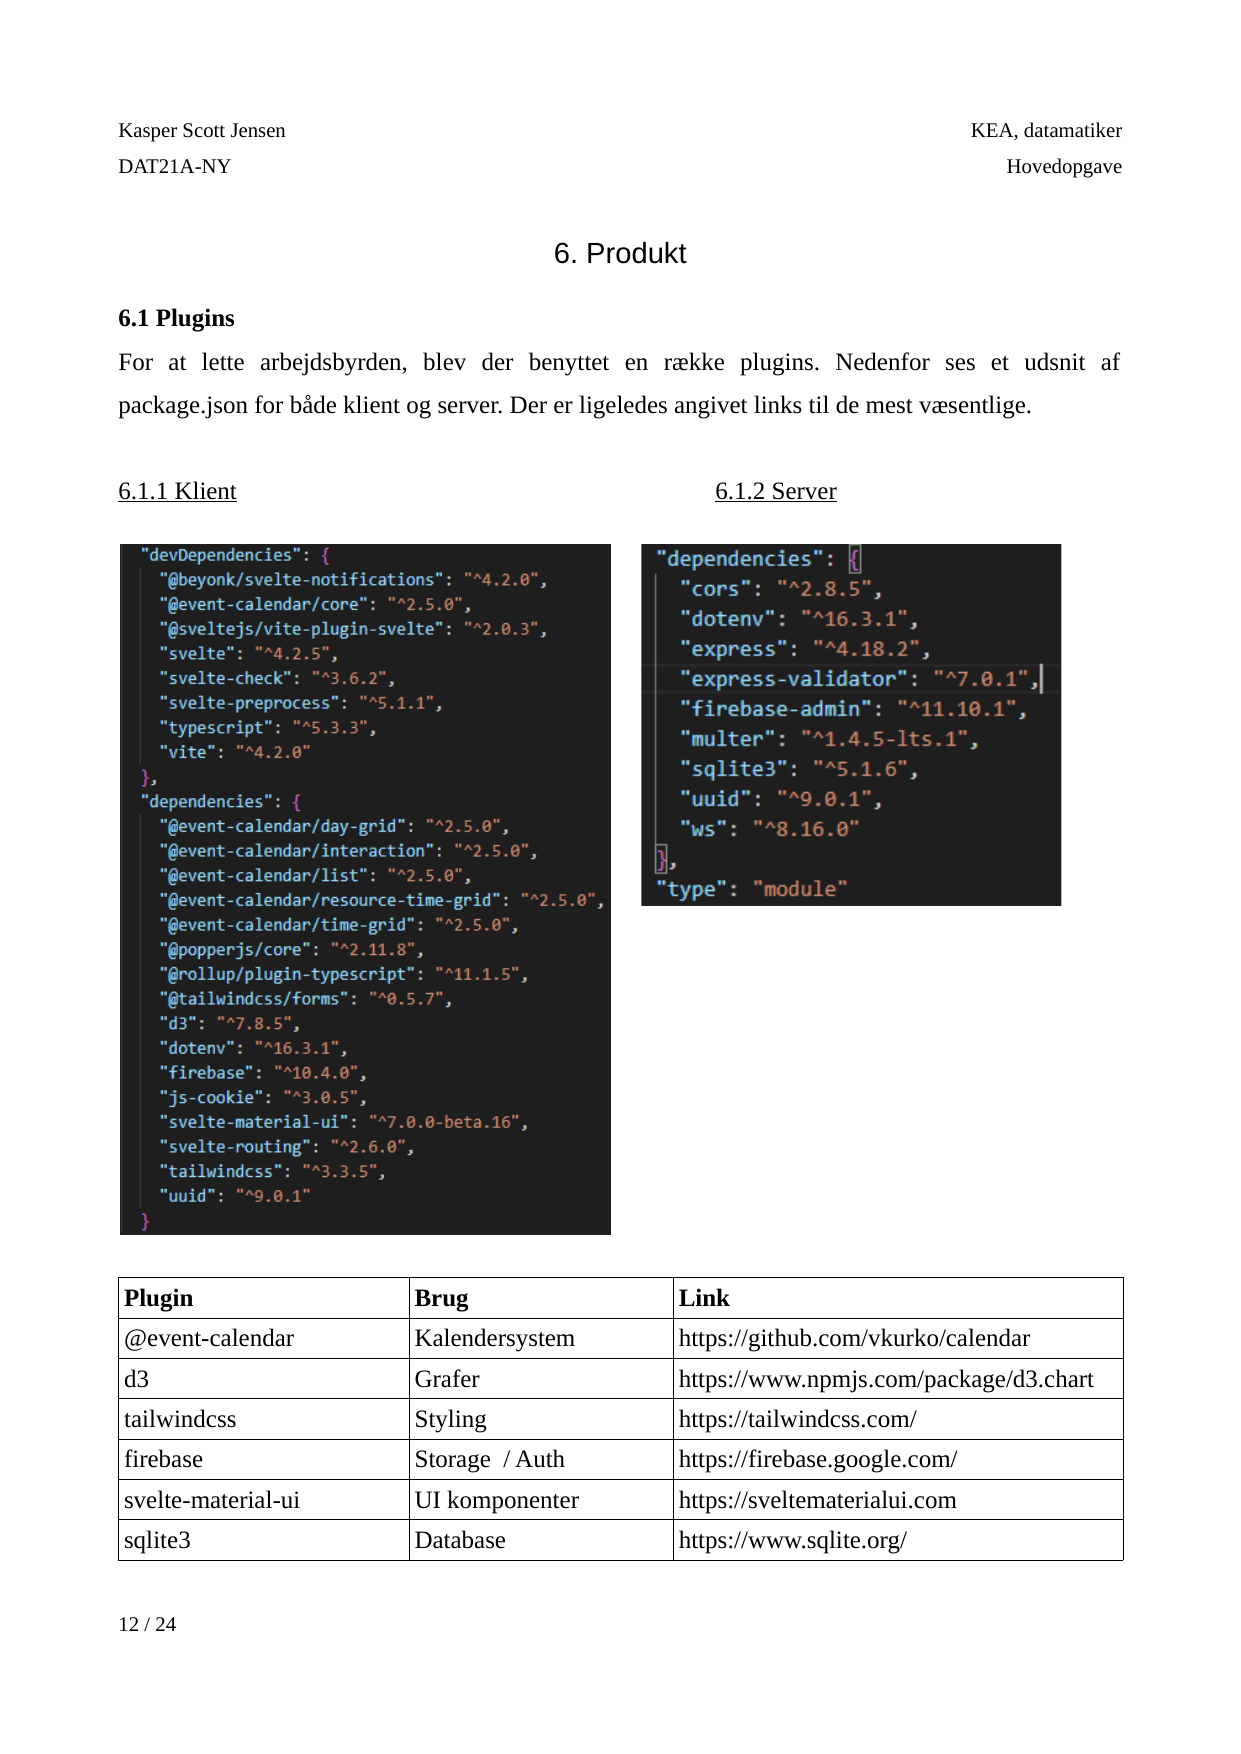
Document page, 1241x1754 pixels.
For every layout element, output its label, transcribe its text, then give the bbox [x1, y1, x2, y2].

table_cell svelte-material-ui [119, 1480, 409, 1519]
table_cell d3 [119, 1359, 409, 1398]
table_cell UI komponenter [410, 1480, 673, 1519]
table_header Link [674, 1278, 1123, 1318]
table_cell Storage / Auth [410, 1440, 673, 1479]
table_cell https://www.sqlite.org/ [674, 1520, 1123, 1559]
text 6.1.1 Klient 6.1.2 Server [118, 476, 1122, 505]
table_cell tailwindcss [119, 1399, 409, 1438]
table_cell https://github.com/vkurko/calendar [674, 1319, 1123, 1358]
table_cell https://www.npmjs.com/package/d3.chart [674, 1359, 1123, 1398]
text 6.1 Plugins [118, 303, 1122, 332]
table_cell https://tailwindcss.com/ [674, 1399, 1123, 1438]
table_cell Styling [410, 1399, 673, 1438]
table_cell @event-calendar [119, 1319, 409, 1358]
table_cell sqlite3 [119, 1520, 409, 1559]
table_cell Grafer [410, 1359, 673, 1398]
table_cell Database [410, 1520, 673, 1559]
table_cell Kalendersystem [410, 1319, 673, 1358]
table_header Brug [410, 1278, 673, 1318]
text 6. Produkt [118, 236, 1122, 270]
table_cell firebase [119, 1440, 409, 1479]
text For at lette arbejdsbyrden, blev der benyttet en række plugins. Nedenfor ses et udsnit af package.json for både klient og server. Der er ligeledes angivet links til de mest væsentlige. [118, 347, 1122, 418]
table_cell https://sveltematerialui.com [674, 1480, 1123, 1519]
table_header Plugin [119, 1278, 409, 1318]
table_cell https://firebase.google.com/ [674, 1440, 1123, 1479]
